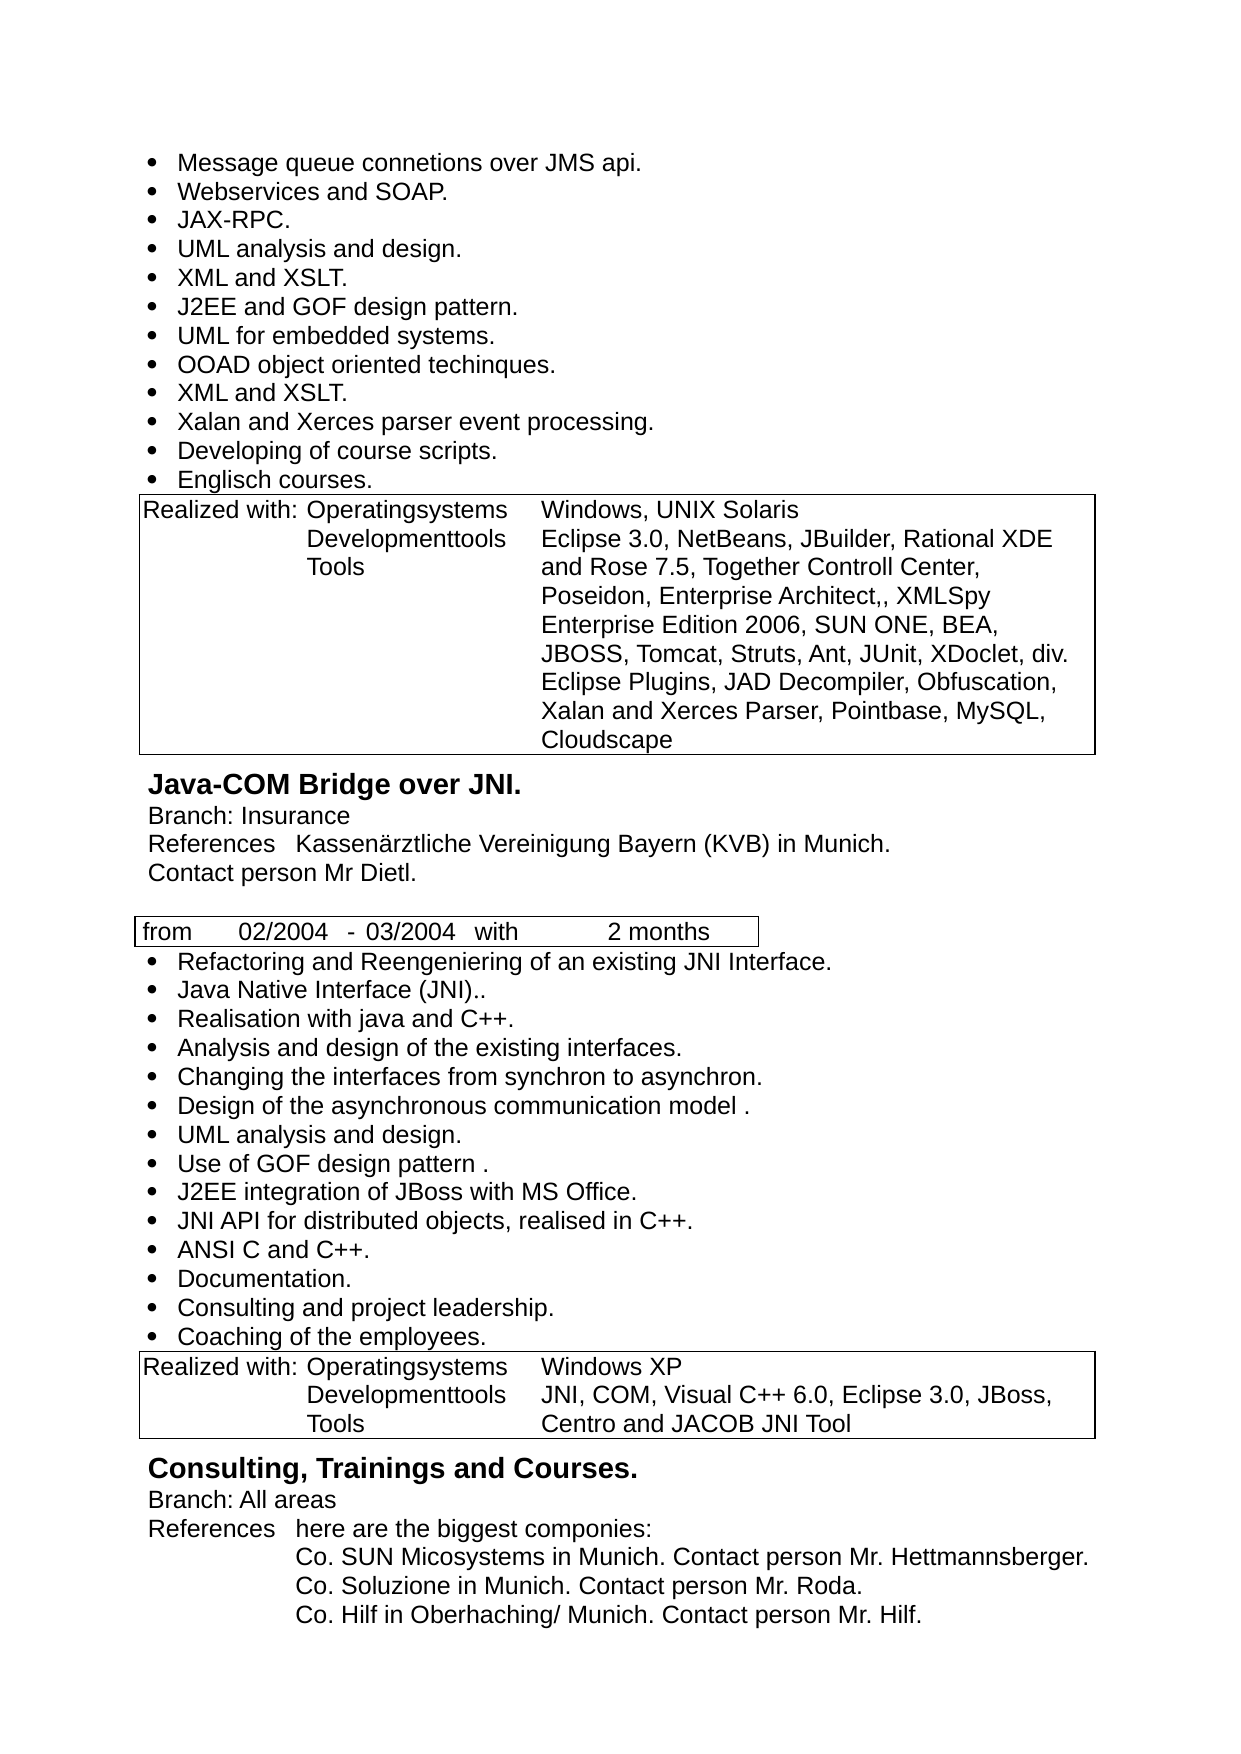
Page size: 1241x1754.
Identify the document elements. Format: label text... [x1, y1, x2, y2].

list Analysis and design of the existing interfaces. [148, 1033, 1104, 1062]
list OOAD object oriented techinques. [148, 349, 1104, 378]
table_cell [140, 524, 303, 754]
list Consulting and project leadership. [148, 1293, 1104, 1322]
text References Kassenärztliche Vereinigung Bayern (KVB) in Munich. Contact person Mr Dietl. [148, 829, 1104, 887]
text References here are the biggest componies: [148, 1514, 1104, 1542]
text Co. Soluzione in Munich. Contact person Mr. Roda. [221, 1571, 1104, 1600]
list UML analysis and design. [148, 234, 1104, 263]
table_header Operatingsystems [303, 495, 538, 524]
list Message queue connetions over JMS api. [148, 148, 1104, 176]
list JAX-RPC. [148, 205, 1104, 234]
table_cell Eclipse 3.0, NetBeans, JBuilder, Rational XDE and Rose 7.5, Together Controll Center, Poseidon, Enterprise Architect,, XMLSpy Enterprise Edition 2006, SUN ONE, BEA, JBOSS, Tomcat, Struts, Ant, JUnit, XDoclet, div. Eclipse Plugins, JAD Decompiler, Obfuscation, Xalan and Xerces Parser, Pointbase, MySQL, Cloudscape [538, 524, 1094, 754]
list Realisation with java and C++. [148, 1004, 1104, 1033]
subtitle Consulting, Trainings and Courses. [148, 1451, 1104, 1485]
list XML and XSLT. [148, 263, 1104, 292]
table_header 02/2004 [231, 917, 339, 946]
subtitle Java-COM Bridge over JNI. [148, 767, 1104, 801]
table_cell [140, 1380, 303, 1438]
list Refactoring and Reengeniering of an existing JNI Interface. [148, 947, 1104, 975]
list Coaching of the employees. [148, 1322, 1104, 1351]
list UML for embedded systems. [148, 321, 1104, 349]
text Co. Hilf in Oberhaching/ Munich. Contact person Mr. Hilf. [221, 1600, 1104, 1629]
table_cell Developmenttools Tools [303, 1380, 538, 1438]
list XML and XSLT. [148, 378, 1104, 407]
list Use of GOF design pattern . [148, 1148, 1104, 1177]
text Branch: All areas [148, 1485, 1104, 1514]
table_header Realized with: [140, 495, 303, 524]
table_header Windows, UNIX Solaris [538, 495, 1094, 524]
list Documentation. [148, 1264, 1104, 1293]
list JNI API for distributed objects, realised in C++. [148, 1206, 1104, 1235]
list J2EE integration of JBoss with MS Office. [148, 1177, 1104, 1206]
table_header Realized with: [140, 1352, 303, 1380]
table_cell Developmenttools Tools [303, 524, 538, 754]
text Co. SUN Micosystems in Munich. Contact person Mr. Hettmannsberger. [221, 1542, 1104, 1571]
list Xalan and Xerces parser event processing. [148, 407, 1104, 436]
list Java Native Interface (JNI).. [148, 975, 1104, 1004]
list UML analysis and design. [148, 1120, 1104, 1148]
table_header Operatingsystems [303, 1352, 538, 1380]
table_header Windows XP [538, 1352, 1094, 1380]
list J2EE and GOF design pattern. [148, 292, 1104, 321]
list Design of the asynchronous communication model . [148, 1091, 1104, 1120]
table_header 2 months [600, 917, 758, 946]
table_cell JNI, COM, Visual C++ 6.0, Eclipse 3.0, JBoss, Centro and JACOB JNI Tool [538, 1380, 1094, 1438]
list Englisch courses. [148, 465, 1104, 494]
table_header 03/2004 [358, 917, 467, 946]
table_header from [136, 917, 231, 946]
list Developing of course scripts. [148, 436, 1104, 465]
text Branch: Insurance [148, 801, 1104, 829]
table_header - [340, 917, 358, 946]
list Changing the interfaces from synchron to asynchron. [148, 1062, 1104, 1091]
list ANSI C and C++. [148, 1235, 1104, 1264]
table_header with [467, 917, 600, 946]
list Webservices and SOAP. [148, 176, 1104, 205]
